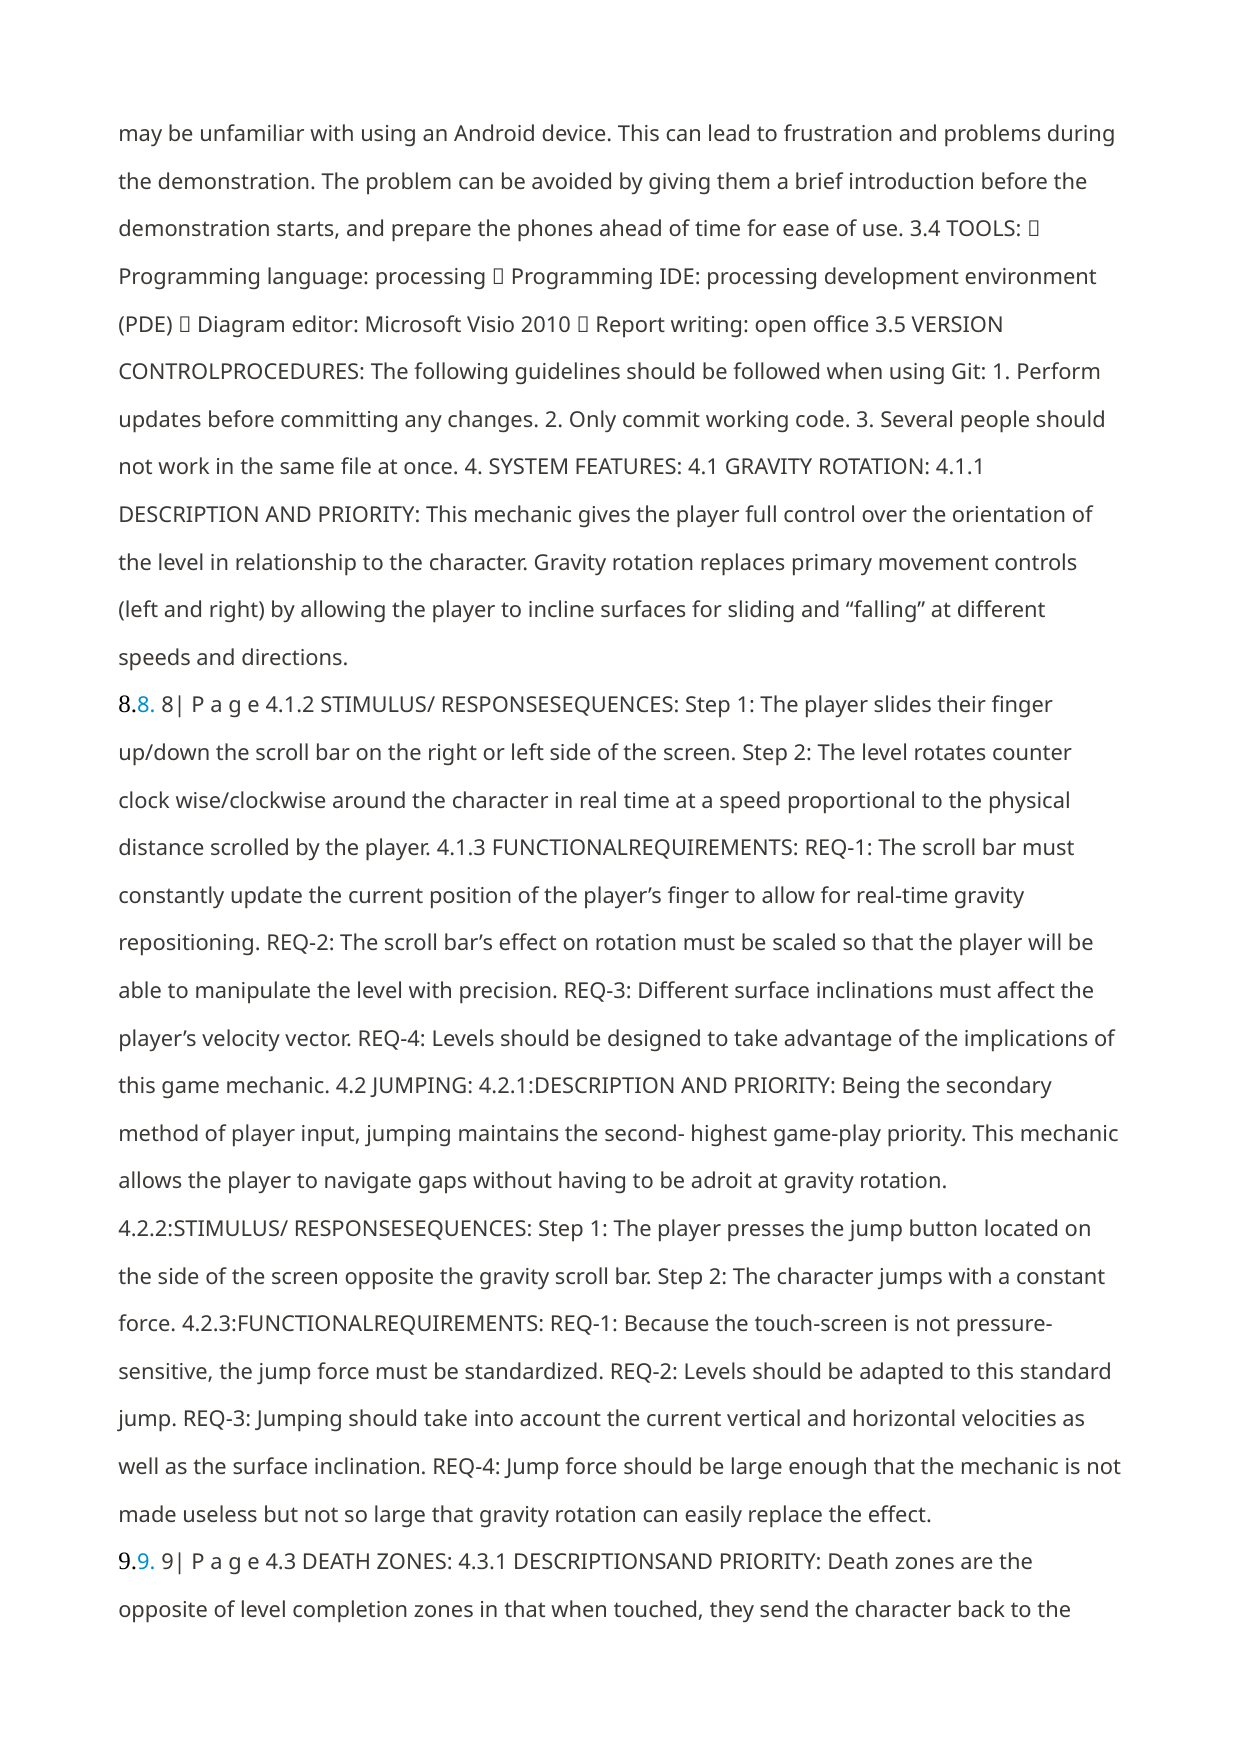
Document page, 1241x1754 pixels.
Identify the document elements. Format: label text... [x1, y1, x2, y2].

list may be unfamiliar with using an Android device. This can lead to frustration and problems during the demonstration. The problem can be avoided by giving them a brief introduction before the demonstration starts, and prepare the phones ahead of time for ease of use. 3.4 TOOLS:  Programming language: processing  Programming IDE: processing development environment (PDE)  Diagram editor: Microsoft Visio 2010  Report writing: open office 3.5 VERSION CONTROLPROCEDURES: The following guidelines should be followed when using Git: 1. Perform updates before committing any changes. 2. Only commit working code. 3. Several people should not work in the same file at once. 4. SYSTEM FEATURES: 4.1 GRAVITY ROTATION: 4.1.1 DESCRIPTION AND PRIORITY: This mechanic gives the player full control over the orientation of the level in relationship to the character. Gravity rotation replaces primary movement controls (left and right) by allowing the player to incline surfaces for sliding and “falling” at different speeds and directions. [118, 118, 1122, 672]
list 9. 9| P a g e 4.3 DEATH ZONES: 4.3.1 DESCRIPTIONSAND PRIORITY: Death zones are the opposite of level completion zones in that when touched, they send the character back to the [118, 1546, 1122, 1624]
list 8. 8| P a g e 4.1.2 STIMULUS/ RESPONSESEQUENCES: Step 1: The player slides their finger up/down the scroll bar on the right or left side of the screen. Step 2: The level rotates counter clock wise/clockwise around the character in real time at a speed proportional to the physical distance scrolled by the player. 4.1.3 FUNCTIONALREQUIREMENTS: REQ-1: The scroll bar must constantly update the current position of the player’s finger to allow for real-time gravity repositioning. REQ-2: The scroll bar’s effect on rotation must be scaled so that the player will be able to manipulate the level with precision. REQ-3: Different surface inclinations must affect the player’s velocity vector. REQ-4: Levels should be designed to take advantage of the implications of this game mechanic. 4.2 JUMPING: 4.2.1:DESCRIPTION AND PRIORITY: Being the secondary method of player input, jumping maintains the second- highest game-play priority. This mechanic allows the player to navigate gaps without having to be adroit at gravity rotation. 4.2.2:STIMULUS/ RESPONSESEQUENCES: Step 1: The player presses the jump button located on the side of the screen opposite the gravity scroll bar. Step 2: The character jumps with a constant force. 4.2.3:FUNCTIONALREQUIREMENTS: REQ-1: Because the touch-screen is not pressure-sensitive, the jump force must be standardized. REQ-2: Levels should be adapted to this standard jump. REQ-3: Jumping should take into account the current vertical and horizontal velocities as well as the surface inclination. REQ-4: Jump force should be large enough that the mechanic is not made useless but not so large that gravity rotation can easily replace the effect. [118, 689, 1122, 1528]
